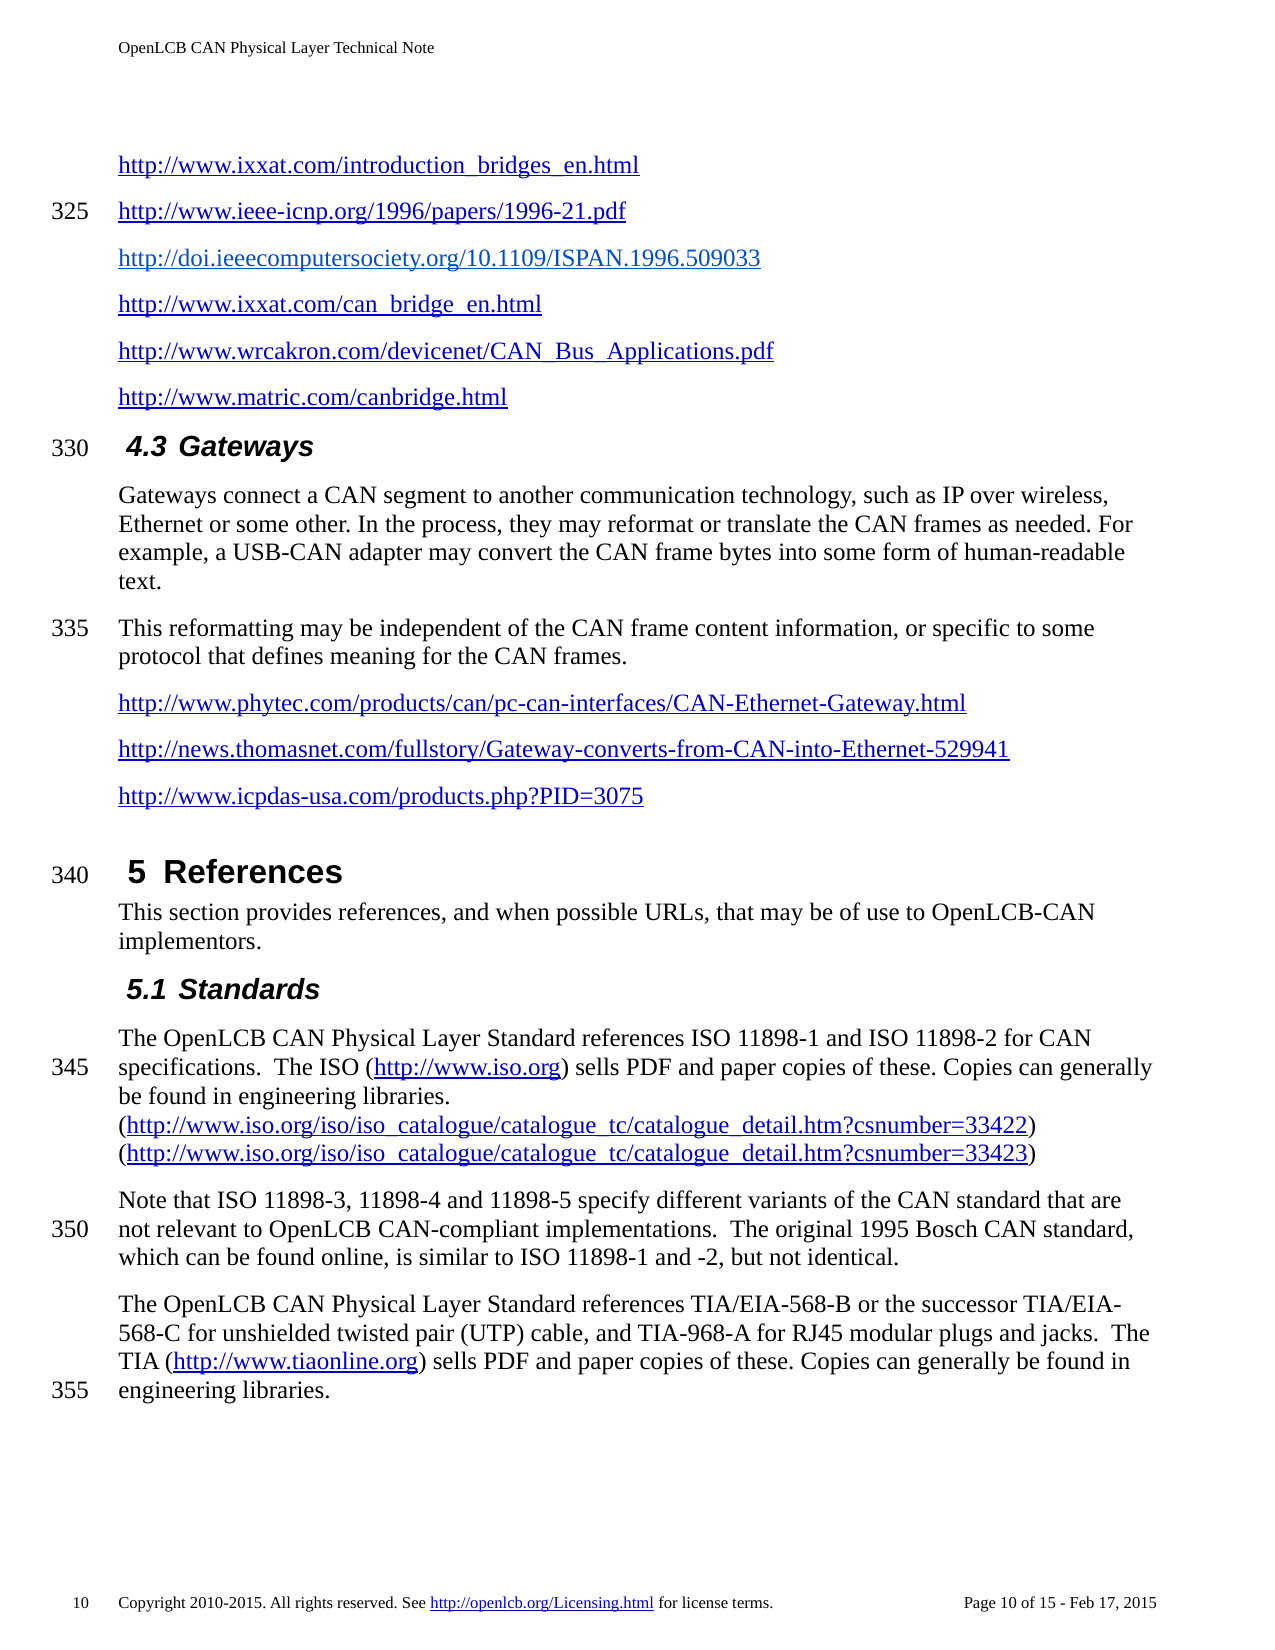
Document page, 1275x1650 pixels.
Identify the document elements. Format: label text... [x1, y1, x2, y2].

text http://www.matric.com/canbridge.html [118, 382, 1157, 411]
text http://www.ixxat.com/can_bridge_en.html [118, 289, 1157, 318]
text The OpenLCB CAN Physical Layer Standard references TIA/EIA-568-B or the successor TIA/EIA- 568-C for unshielded twisted pair (UTP) cable, and TIA-968-A for RJ45 modular plugs and jacks. The TIA (http://www.tiaonline.org) sells PDF and paper copies of these. Copies can generally be found in engineering libraries. [118, 1289, 1157, 1404]
text http://doi.ieeecomputersociety.org/10.1109/ISPAN.1996.509033 [118, 243, 1157, 272]
text http://news.thomasnet.com/fullstory/Gateway-converts-from-CAN-into-Ethernet-529941 [118, 734, 1157, 763]
text http://www.ieee-icnp.org/1996/papers/1996-21.pdf [118, 196, 1157, 225]
text This reformatting may be independent of the CAN frame content information, or specific to some protocol that defines meaning for the CAN frames. [118, 613, 1157, 670]
text http://www.icpdas-usa.com/products.php?PID=3075 [118, 781, 1157, 809]
text Gateways connect a CAN segment to another communication technology, such as IP over wireless, Ethernet or some other. In the process, they may reformat or translate the CAN frames as needed. For example, a USB-CAN adapter may convert the CAN frame bytes into some form of human-readable text. [118, 480, 1157, 595]
subtitle References [118, 852, 1157, 891]
text http://www.wrcakron.com/devicenet/CAN_Bus_Applications.pdf [118, 336, 1157, 364]
subtitle Standards [118, 972, 1157, 1006]
text http://www.phytec.com/products/can/pc-can-interfaces/CAN-Ethernet-Gateway.html [118, 688, 1157, 717]
text http://www.ixxat.com/introduction_bridges_en.html [118, 150, 1157, 179]
subtitle Gateways [118, 429, 1157, 462]
text The OpenLCB CAN Physical Layer Standard references ISO 11898-1 and ISO 11898-2 for CAN specifications. The ISO (http://www.iso.org) sells PDF and paper copies of these. Copies can generally be found in engineering libraries. (http://www.iso.org/iso/iso_catalogue/catalogue_tc/catalogue_detail.htm?csnumber=33422) (http://www.iso.org/iso/iso_catalogue/catalogue_tc/catalogue_detail.htm?csnumber=33423) [118, 1023, 1157, 1167]
text Note that ISO 11898-3, 11898-4 and 11898-5 specify different variants of the CAN standard that are not relevant to OpenLCB CAN-compliant implementations. The original 1995 Bosch CAN standard, which can be found online, is similar to ISO 11898-1 and -2, but not identical. [118, 1185, 1157, 1271]
text This section provides references, and when possible URLs, that may be of use to OpenLCB-CAN implementors. [118, 897, 1157, 954]
